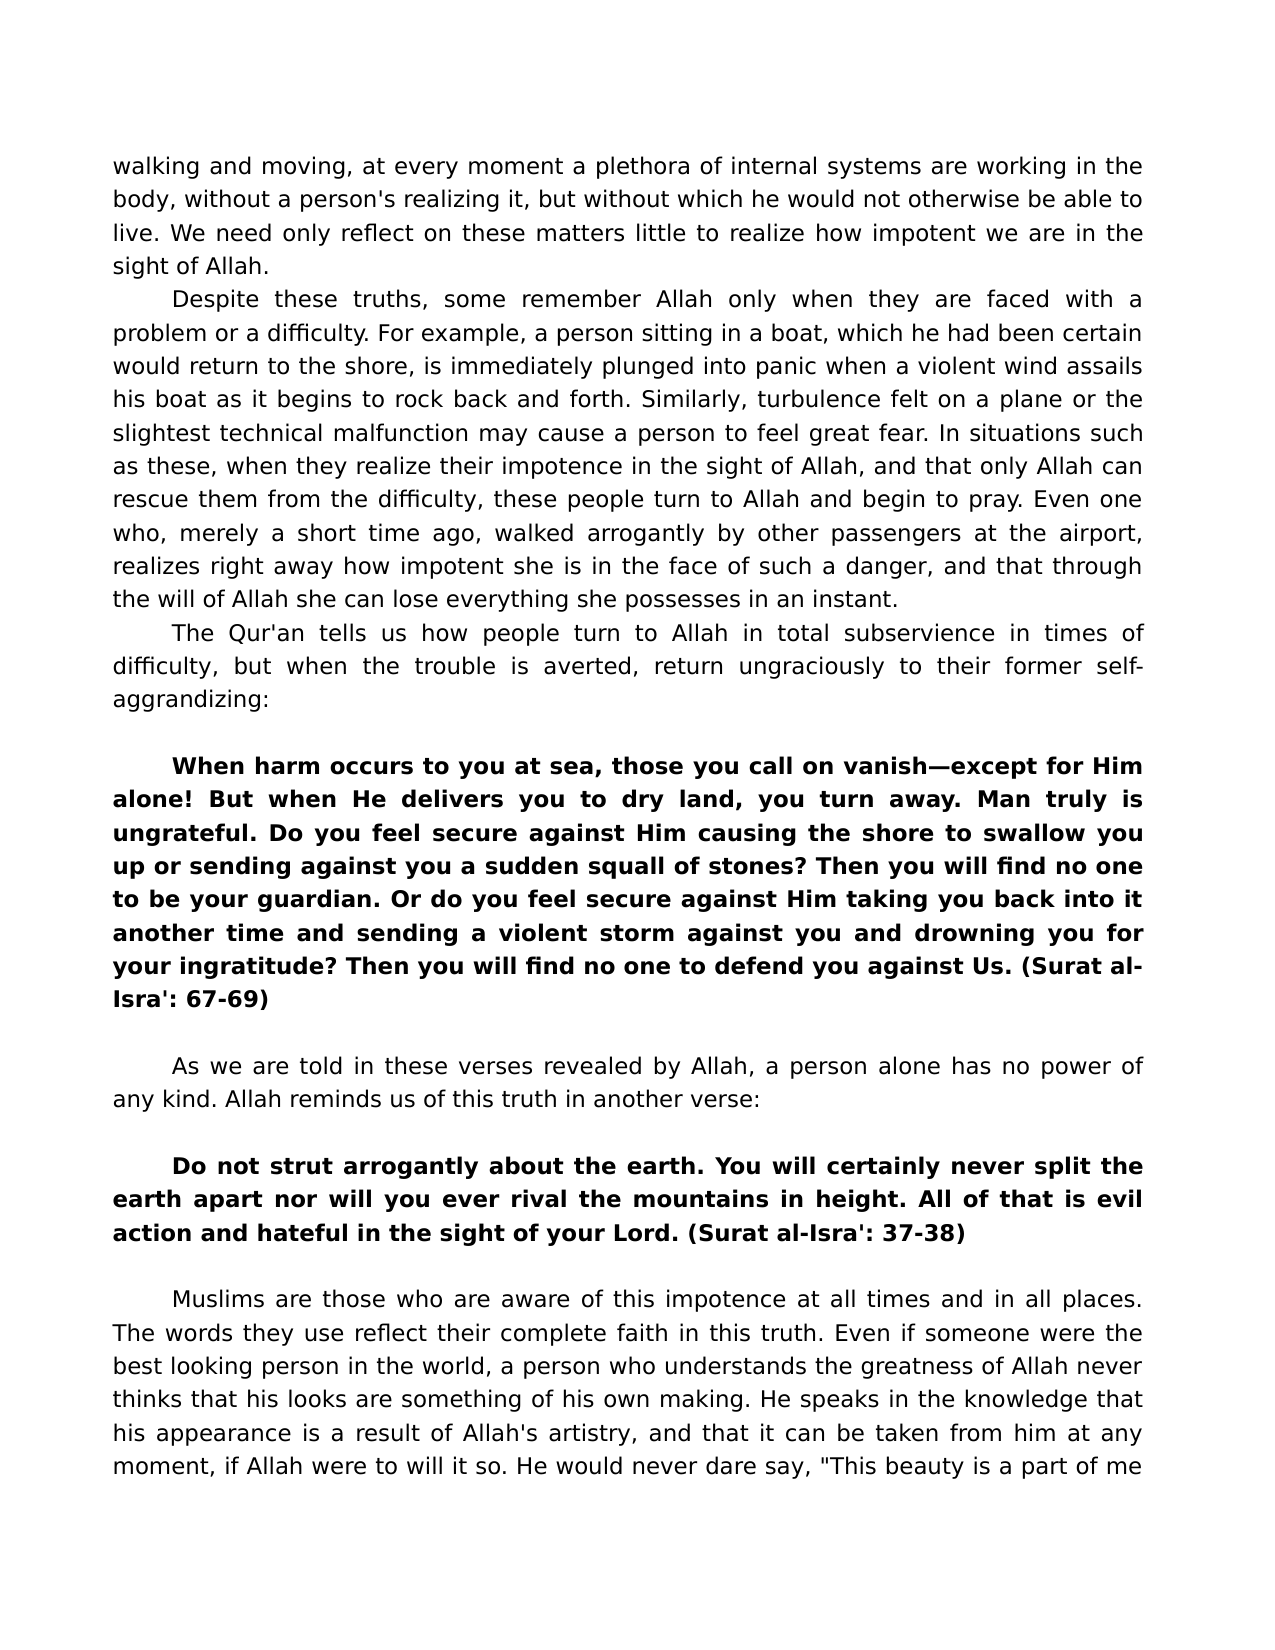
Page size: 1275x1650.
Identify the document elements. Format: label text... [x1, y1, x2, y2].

text Despite these truths, some remember Allah only when they are faced with a problem or a difficulty. For example, a person sitting in a boat, which he had been certain would return to the shore, is immediately plunged into panic when a violent wind assails his boat as it begins to rock back and forth. Similarly, turbulence felt on a plane or the slightest technical malfunction may cause a person to feel great fear. In situations such as these, when they realize their impotence in the sight of Allah, and that only Allah can rescue them from the difficulty, these people turn to Allah and begin to pray. Even one who, merely a short time ago, walked arrogantly by other passengers at the airport, realizes right away how impotent she is in the face of such a danger, and that through the will of Allah she can lose everything she possesses in an instant. [112, 281, 1145, 614]
text Muslims are those who are aware of this impotence at all times and in all places. The words they use reflect their complete faith in this truth. Even if someone were the best looking person in the world, a person who understands the greatness of Allah never thinks that his looks are something of his own making. He speaks in the knowledge that his appearance is a result of Allah's artistry, and that it can be taken from him at any moment, if Allah were to will it so. He would never dare say, "This beauty is a part of me [112, 1281, 1145, 1481]
text Do not strut arrogantly about the earth. You will certainly never split the earth apart nor will you ever rival the mountains in height. All of that is evil action and hateful in the sight of your Lord. (Surat al-Isra': 37-38) [112, 1148, 1145, 1248]
text The Qur'an tells us how people turn to Allah in total subservience in times of difficulty, but when the trouble is averted, return ungraciously to their former self-aggrandizing: [112, 614, 1145, 714]
text As we are told in these verses revealed by Allah, a person alone has no power of any kind. Allah reminds us of this truth in another verse: [112, 1048, 1145, 1114]
text When harm occurs to you at sea, those you call on vanish—except for Him alone! But when He delivers you to dry land, you turn away. Man truly is ungrateful. Do you feel secure against Him causing the shore to swallow you up or sending against you a sudden squall of stones? Then you will find no one to be your guardian. Or do you feel secure against Him taking you back into it another time and sending a violent storm against you and drowning you for your ingratitude? Then you will find no one to defend you against Us. (Surat al-Isra': 67-69) [112, 748, 1145, 1014]
text walking and moving, at every moment a plethora of internal systems are working in the body, without a person's realizing it, but without which he would not otherwise be able to live. We need only reflect on these matters little to realize how impotent we are in the sight of Allah. [112, 148, 1145, 281]
